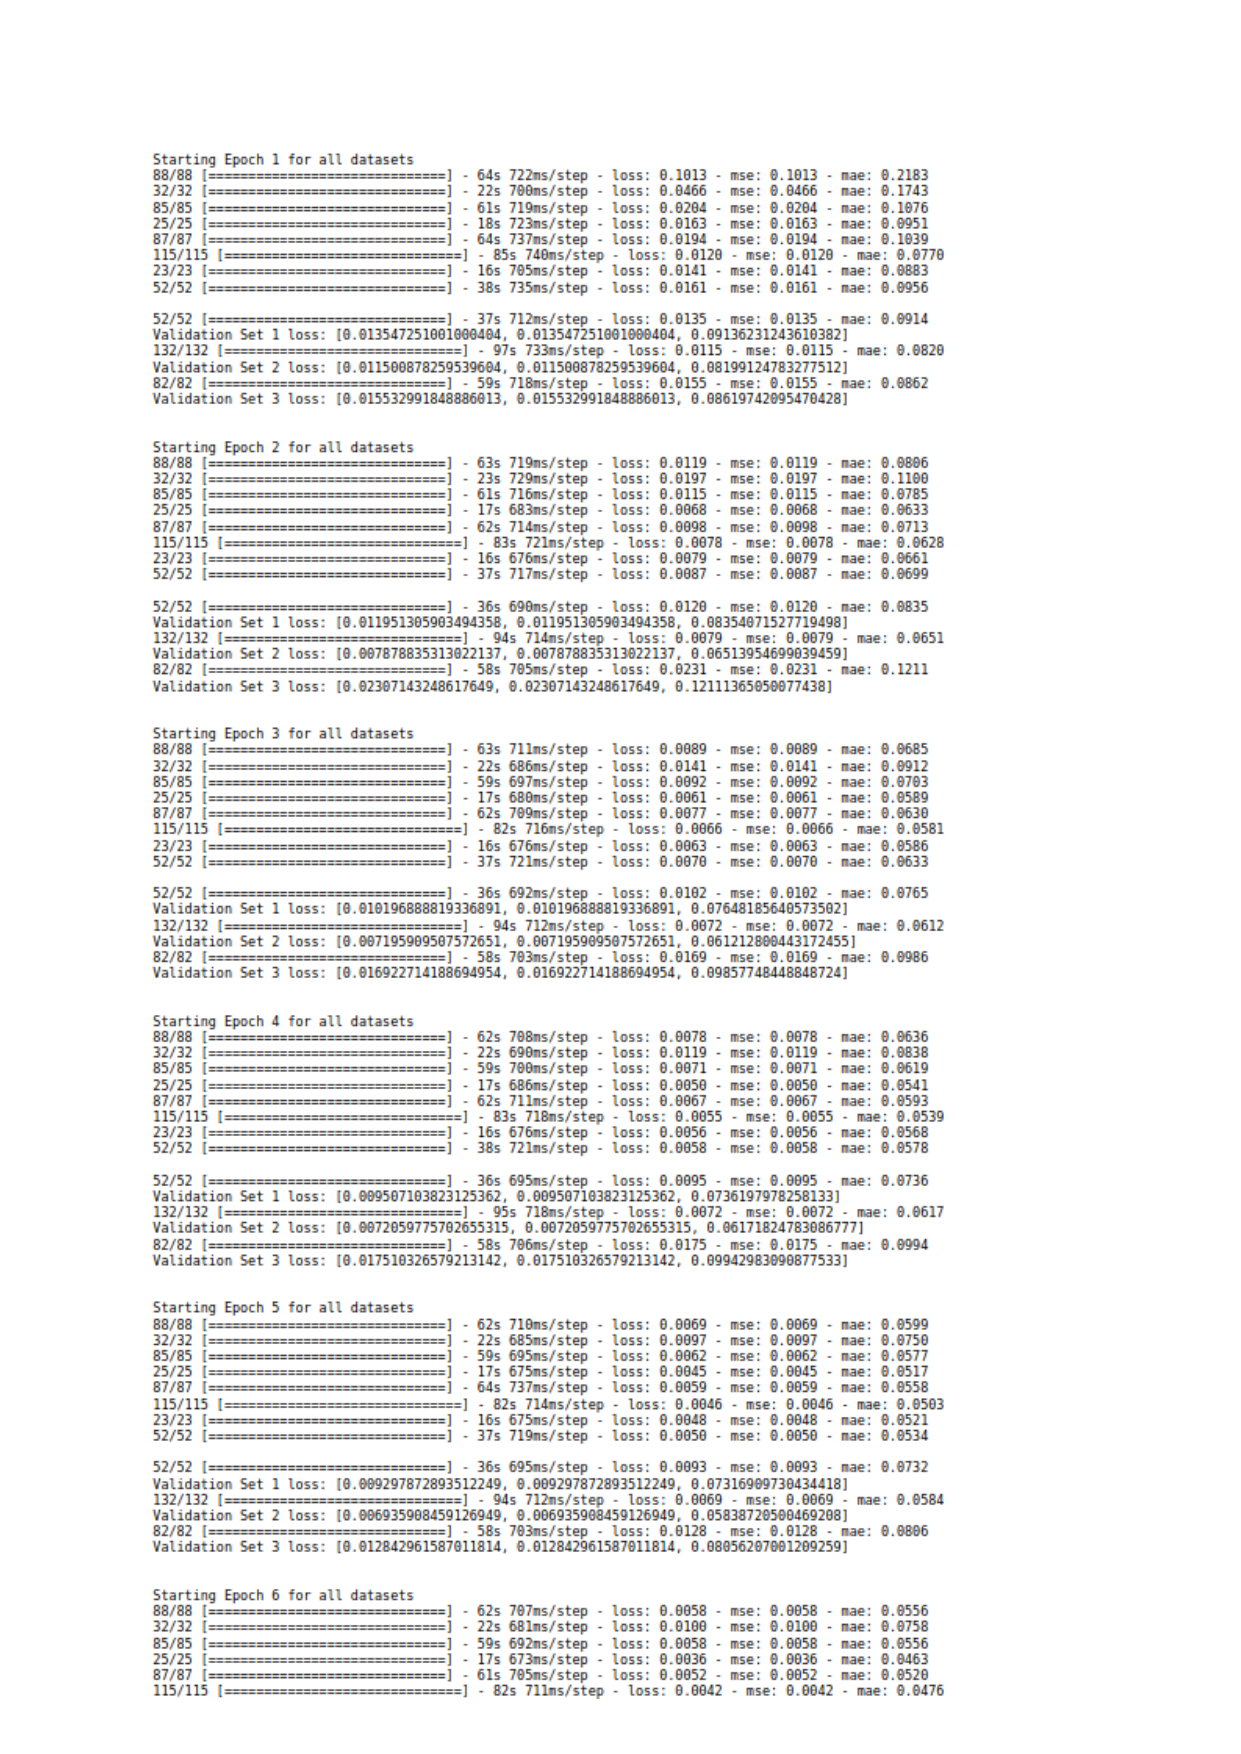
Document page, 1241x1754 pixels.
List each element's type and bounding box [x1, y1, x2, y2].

picture [148, 147, 1058, 1699]
